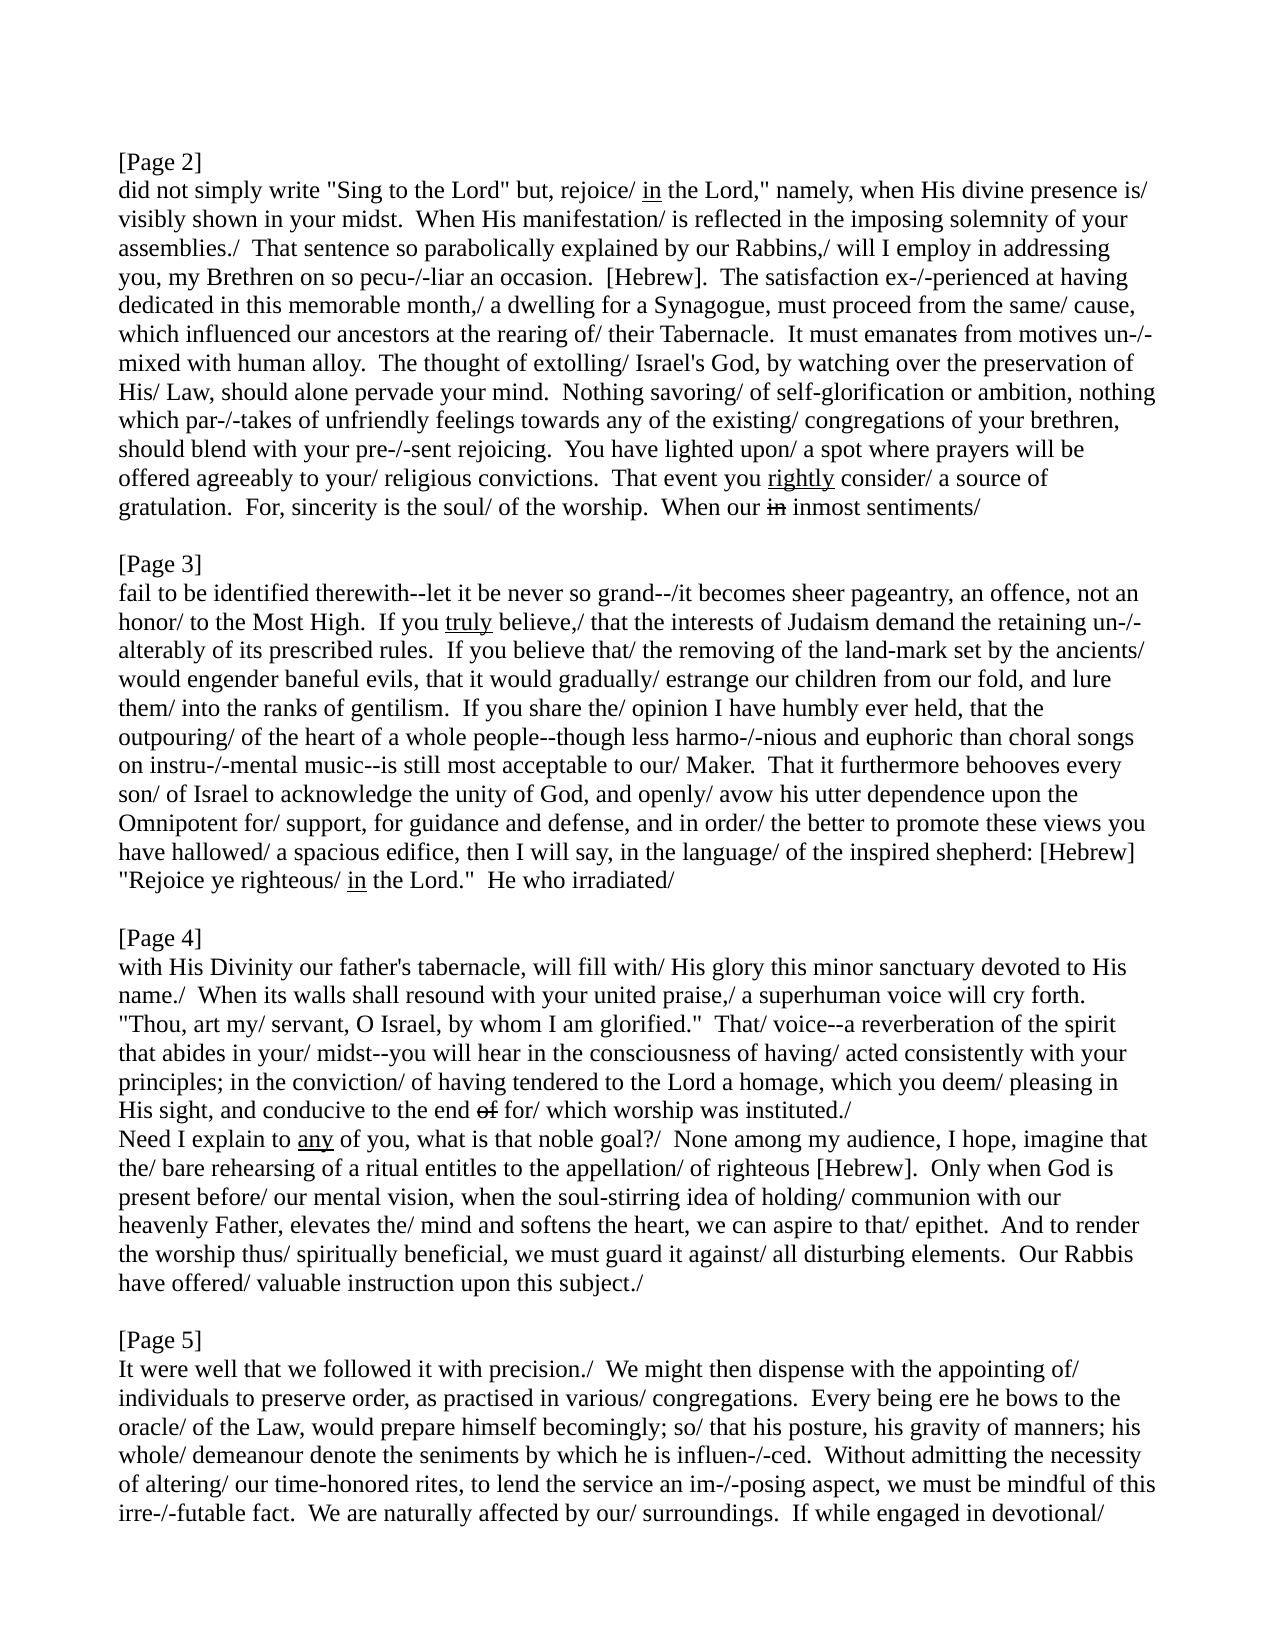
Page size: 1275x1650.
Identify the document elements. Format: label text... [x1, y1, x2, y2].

text [Page 5] [118, 1297, 1157, 1354]
text [Page 3] [118, 549, 1157, 578]
text with His Divinity our father's tabernacle, will fill with/ His glory this minor sanctuary devoted to His name./ When its walls shall resound with your united praise,/ a superhuman voice will cry forth. "Thou, art my/ servant, O Israel, by whom I am glorified." That/ voice--a reverberation of the spirit that abides in your/ midst--you will hear in the consciousness of having/ acted consistently with your principles; in the conviction/ of having tendered to the Lord a homage, which you deem/ pleasing in His sight, and conducive to the end of for/ which worship was instituted./ [118, 952, 1157, 1124]
text It were well that we followed it with precision./ We might then dispense with the appointing of/ individuals to preserve order, as practised in various/ congregations. Every being ere he bows to the oracle/ of the Law, would prepare himself becomingly; so/ that his posture, his gravity of manners; his whole/ demeanour denote the seniments by which he is influen-/-ced. Without admitting the necessity of altering/ our time-honored rites, to lend the service an im-/-posing aspect, we must be mindful of this irre-/-futable fact. We are naturally affected by our/ surroundings. If while engaged in devotional/ [118, 1354, 1157, 1527]
text fail to be identified therewith--let it be never so grand--/it becomes sheer pageantry, an offence, not an honor/ to the Most High. If you truly believe,/ that the interests of Judaism demand the retaining un-/-alterably of its prescribed rules. If you believe that/ the removing of the land-mark set by the ancients/ would engender baneful evils, that it would gradually/ estrange our children from our fold, and lure them/ into the ranks of gentilism. If you share the/ opinion I have humbly ever held, that the outpouring/ of the heart of a whole people--though less harmo-/-nious and euphoric than choral songs on instru-/-mental music--is still most acceptable to our/ Maker. That it furthermore behooves every son/ of Israel to acknowledge the unity of God, and openly/ avow his utter dependence upon the Omnipotent for/ support, for guidance and defense, and in order/ the better to promote these views you have hallowed/ a spacious edifice, then I will say, in the language/ of the inspired shepherd: [Hebrew] "Rejoice ye righteous/ in the Lord." He who irradiated/ [118, 578, 1157, 894]
text Need I explain to any of you, what is that noble goal?/ None among my audience, I hope, imagine that the/ bare rehearsing of a ritual entitles to the appellation/ of righteous [Hebrew]. Only when God is present before/ our mental vision, when the soul-stirring idea of holding/ communion with our heavenly Father, elevates the/ mind and softens the heart, we can aspire to that/ epithet. And to render the worship thus/ spiritually beneficial, we must guard it against/ all disturbing elements. Our Rabbis have offered/ valuable instruction upon this subject./ [118, 1124, 1157, 1297]
text [Page 2] [118, 147, 1157, 176]
text did not simply write "Sing to the Lord" but, rejoice/ in the Lord," namely, when His divine presence is/ visibly shown in your midst. When His manifestation/ is reflected in the imposing solemnity of your assemblies./ That sentence so parabolically explained by our Rabbins,/ will I employ in addressing you, my Brethren on so pecu-/-liar an occasion. [Hebrew]. The satisfaction ex-/-perienced at having dedicated in this memorable month,/ a dwelling for a Synagogue, must proceed from the same/ cause, which influenced our ancestors at the rearing of/ their Tabernacle. It must emanates from motives un-/-mixed with human alloy. The thought of extolling/ Israel's God, by watching over the preservation of His/ Law, should alone pervade your mind. Nothing savoring/ of self-glorification or ambition, nothing which par-/-takes of unfriendly feelings towards any of the existing/ congregations of your brethren, should blend with your pre-/-sent rejoicing. You have lighted upon/ a spot where prayers will be offered agreeably to your/ religious convictions. That event you rightly consider/ a source of gratulation. For, sincerity is the soul/ of the worship. When our in inmost sentiments/ [118, 176, 1157, 521]
text [Page 4] [118, 923, 1157, 952]
